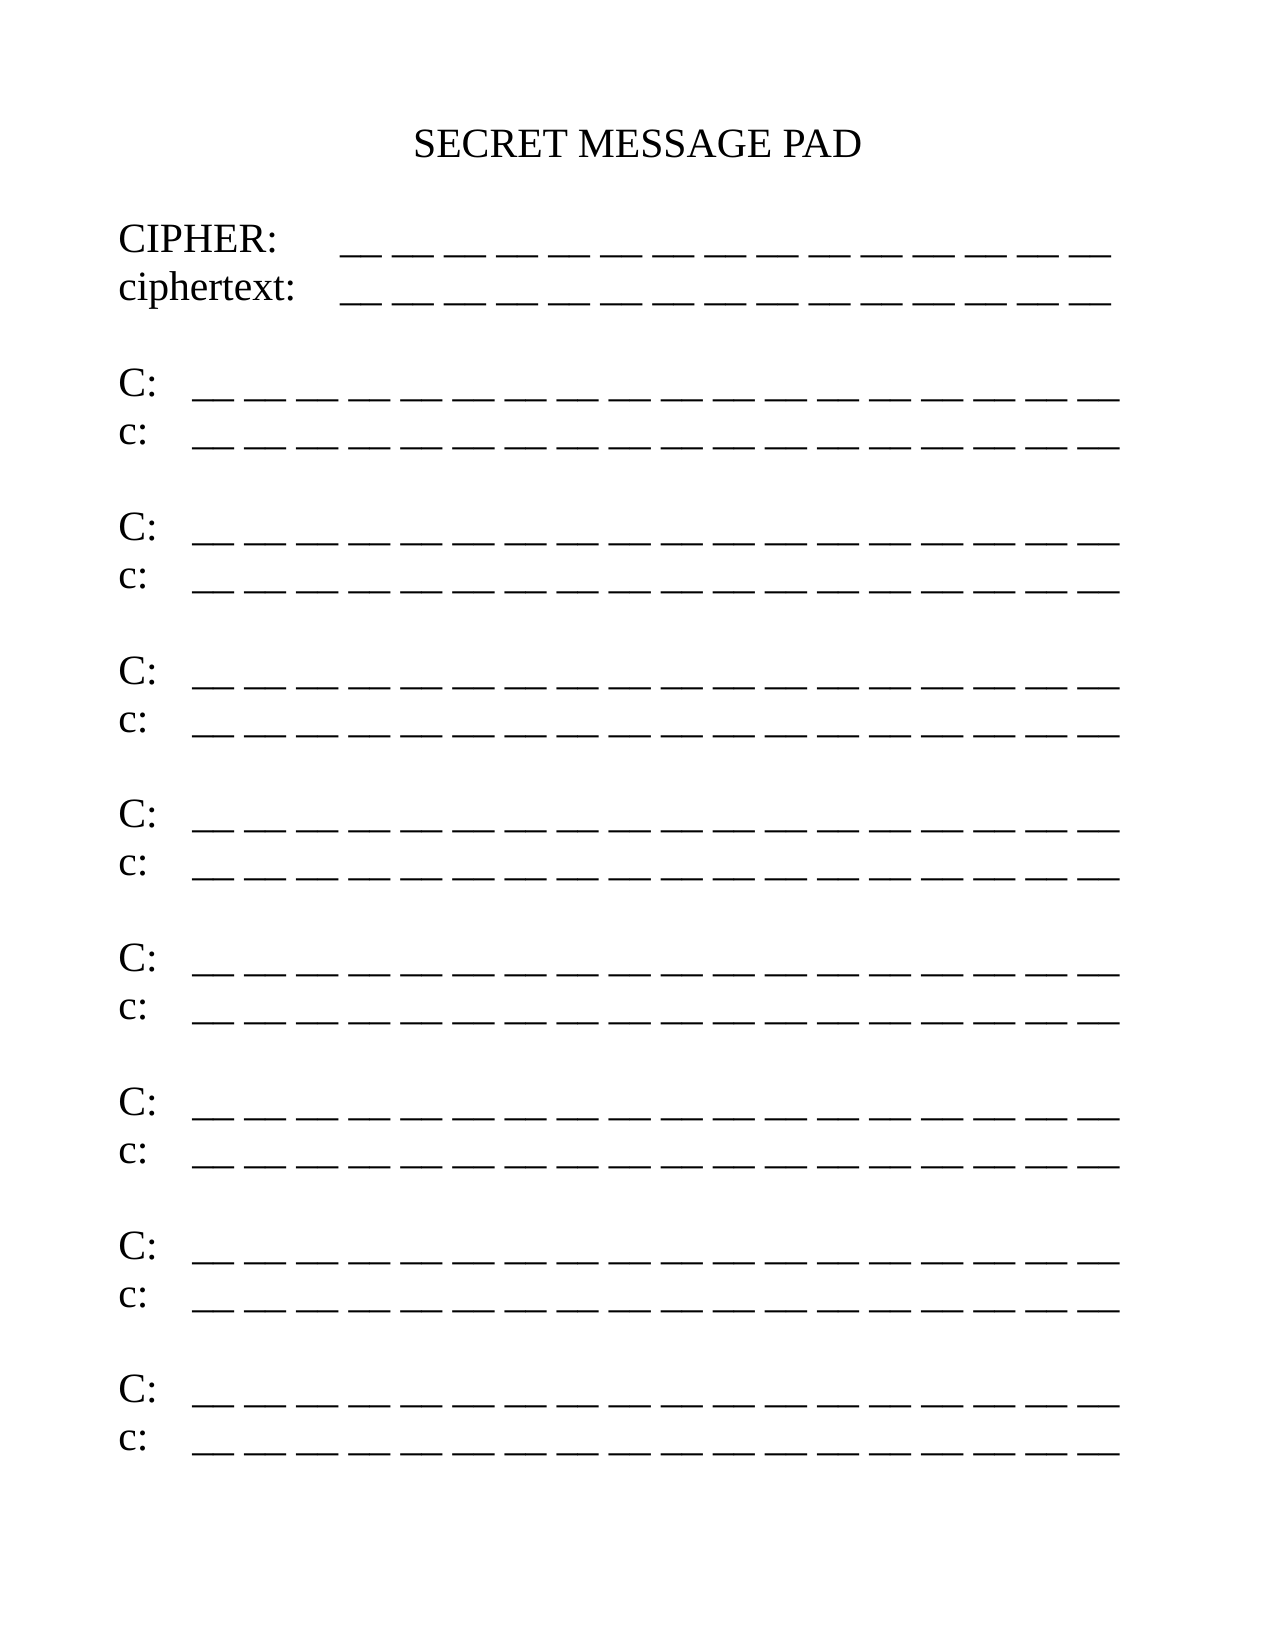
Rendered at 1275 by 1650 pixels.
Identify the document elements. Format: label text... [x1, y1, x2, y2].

text C: __ __ __ __ __ __ __ __ __ __ __ __ __ __ __ __ __ __ [118, 933, 1157, 981]
text c: __ __ __ __ __ __ __ __ __ __ __ __ __ __ __ __ __ __ [118, 1412, 1157, 1460]
text c: __ __ __ __ __ __ __ __ __ __ __ __ __ __ __ __ __ __ [118, 981, 1157, 1028]
text C: __ __ __ __ __ __ __ __ __ __ __ __ __ __ __ __ __ __ [118, 1364, 1157, 1412]
text c: __ __ __ __ __ __ __ __ __ __ __ __ __ __ __ __ __ __ [118, 1268, 1157, 1316]
text CIPHER: __ __ __ __ __ __ __ __ __ __ __ __ __ __ __ [118, 214, 1157, 262]
text C: __ __ __ __ __ __ __ __ __ __ __ __ __ __ __ __ __ __ [118, 501, 1157, 549]
text c: __ __ __ __ __ __ __ __ __ __ __ __ __ __ __ __ __ __ [118, 549, 1157, 597]
text SECRET MESSAGE PAD [118, 118, 1157, 166]
text C: __ __ __ __ __ __ __ __ __ __ __ __ __ __ __ __ __ __ [118, 789, 1157, 837]
text ciphertext: __ __ __ __ __ __ __ __ __ __ __ __ __ __ __ [118, 262, 1157, 310]
text c: __ __ __ __ __ __ __ __ __ __ __ __ __ __ __ __ __ __ [118, 693, 1157, 741]
text c: __ __ __ __ __ __ __ __ __ __ __ __ __ __ __ __ __ __ [118, 406, 1157, 453]
text c: __ __ __ __ __ __ __ __ __ __ __ __ __ __ __ __ __ __ [118, 1124, 1157, 1172]
text C: __ __ __ __ __ __ __ __ __ __ __ __ __ __ __ __ __ __ [118, 358, 1157, 406]
text C: __ __ __ __ __ __ __ __ __ __ __ __ __ __ __ __ __ __ [118, 1076, 1157, 1124]
text C: __ __ __ __ __ __ __ __ __ __ __ __ __ __ __ __ __ __ [118, 1220, 1157, 1268]
text C: __ __ __ __ __ __ __ __ __ __ __ __ __ __ __ __ __ __ [118, 645, 1157, 693]
text c: __ __ __ __ __ __ __ __ __ __ __ __ __ __ __ __ __ __ [118, 837, 1157, 885]
